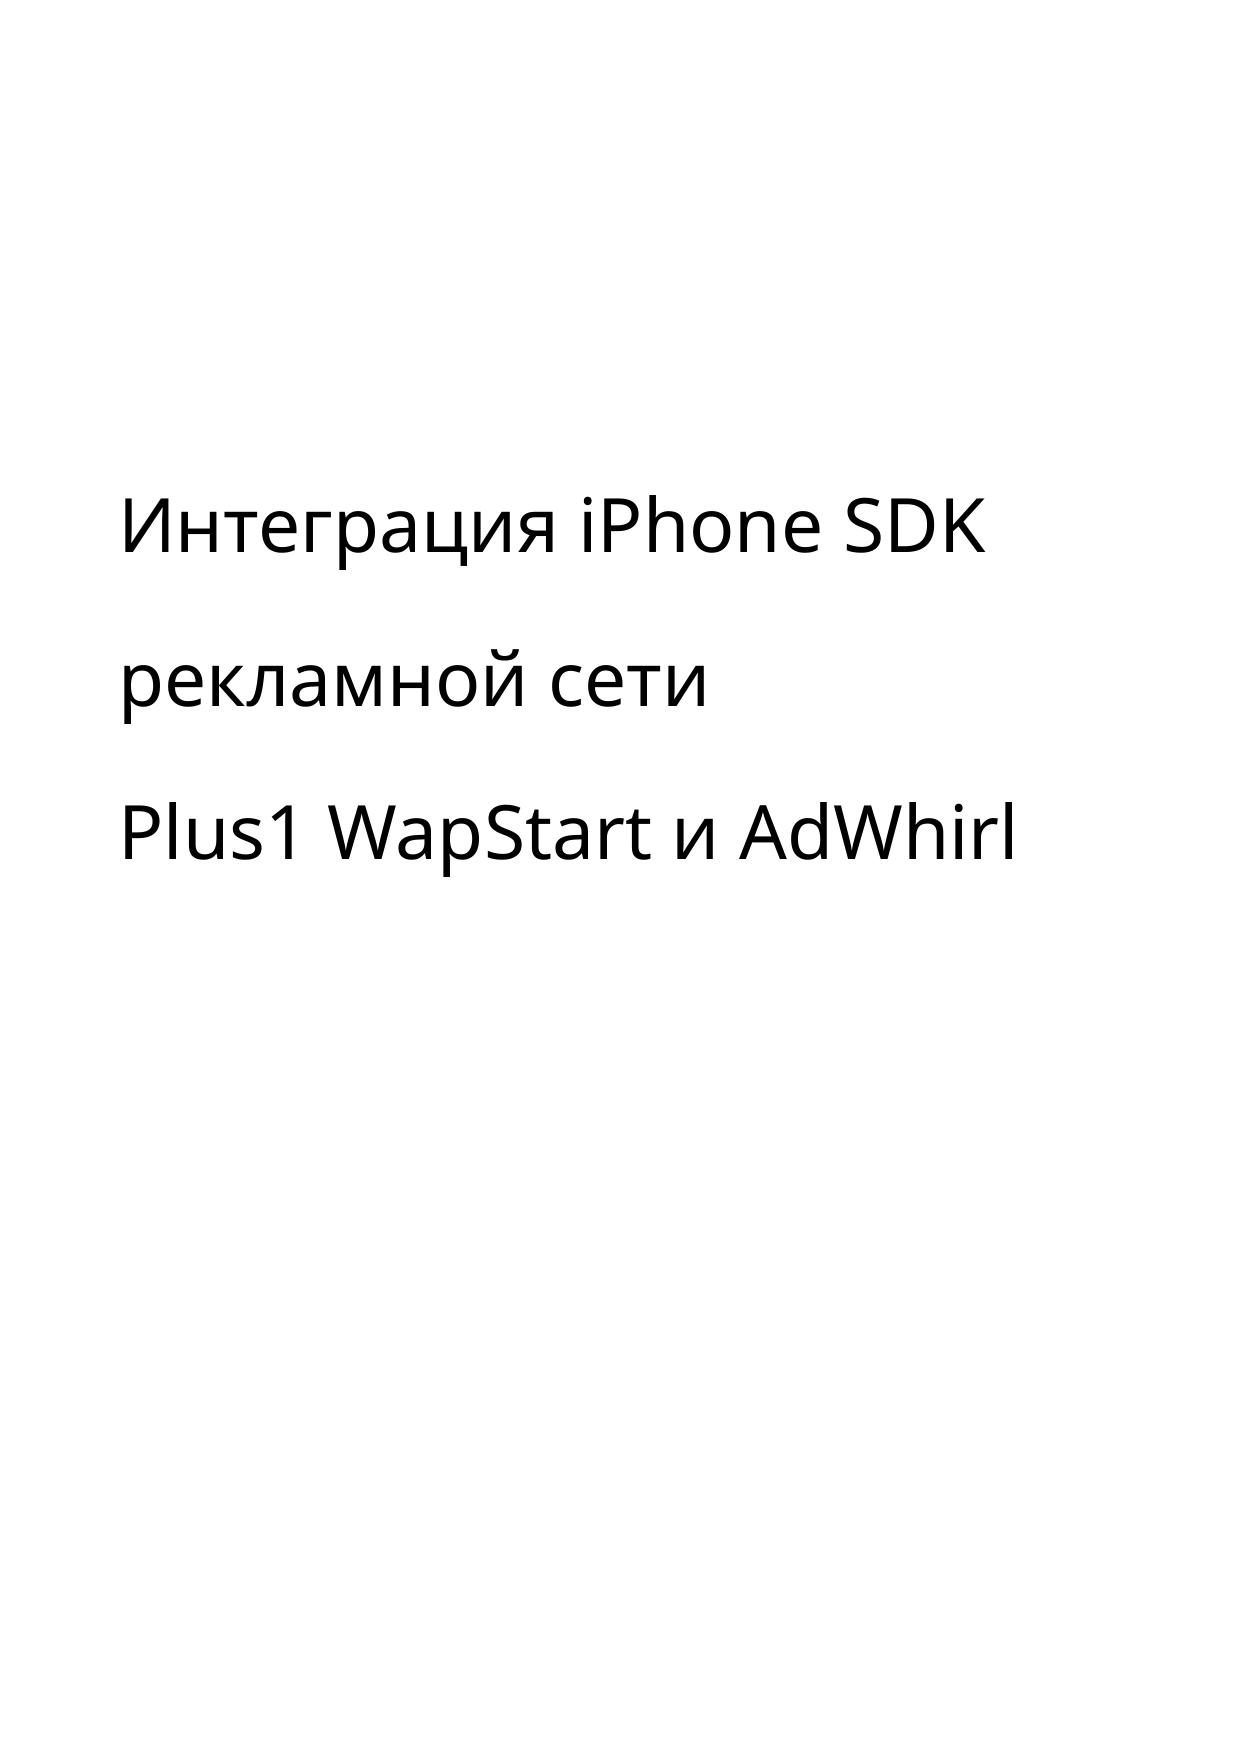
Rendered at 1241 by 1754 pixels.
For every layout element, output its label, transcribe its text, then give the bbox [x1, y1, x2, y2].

text Интеграция iPhone SDK рекламной сети Plus1 WapStart и AdWhirl [118, 472, 1122, 881]
